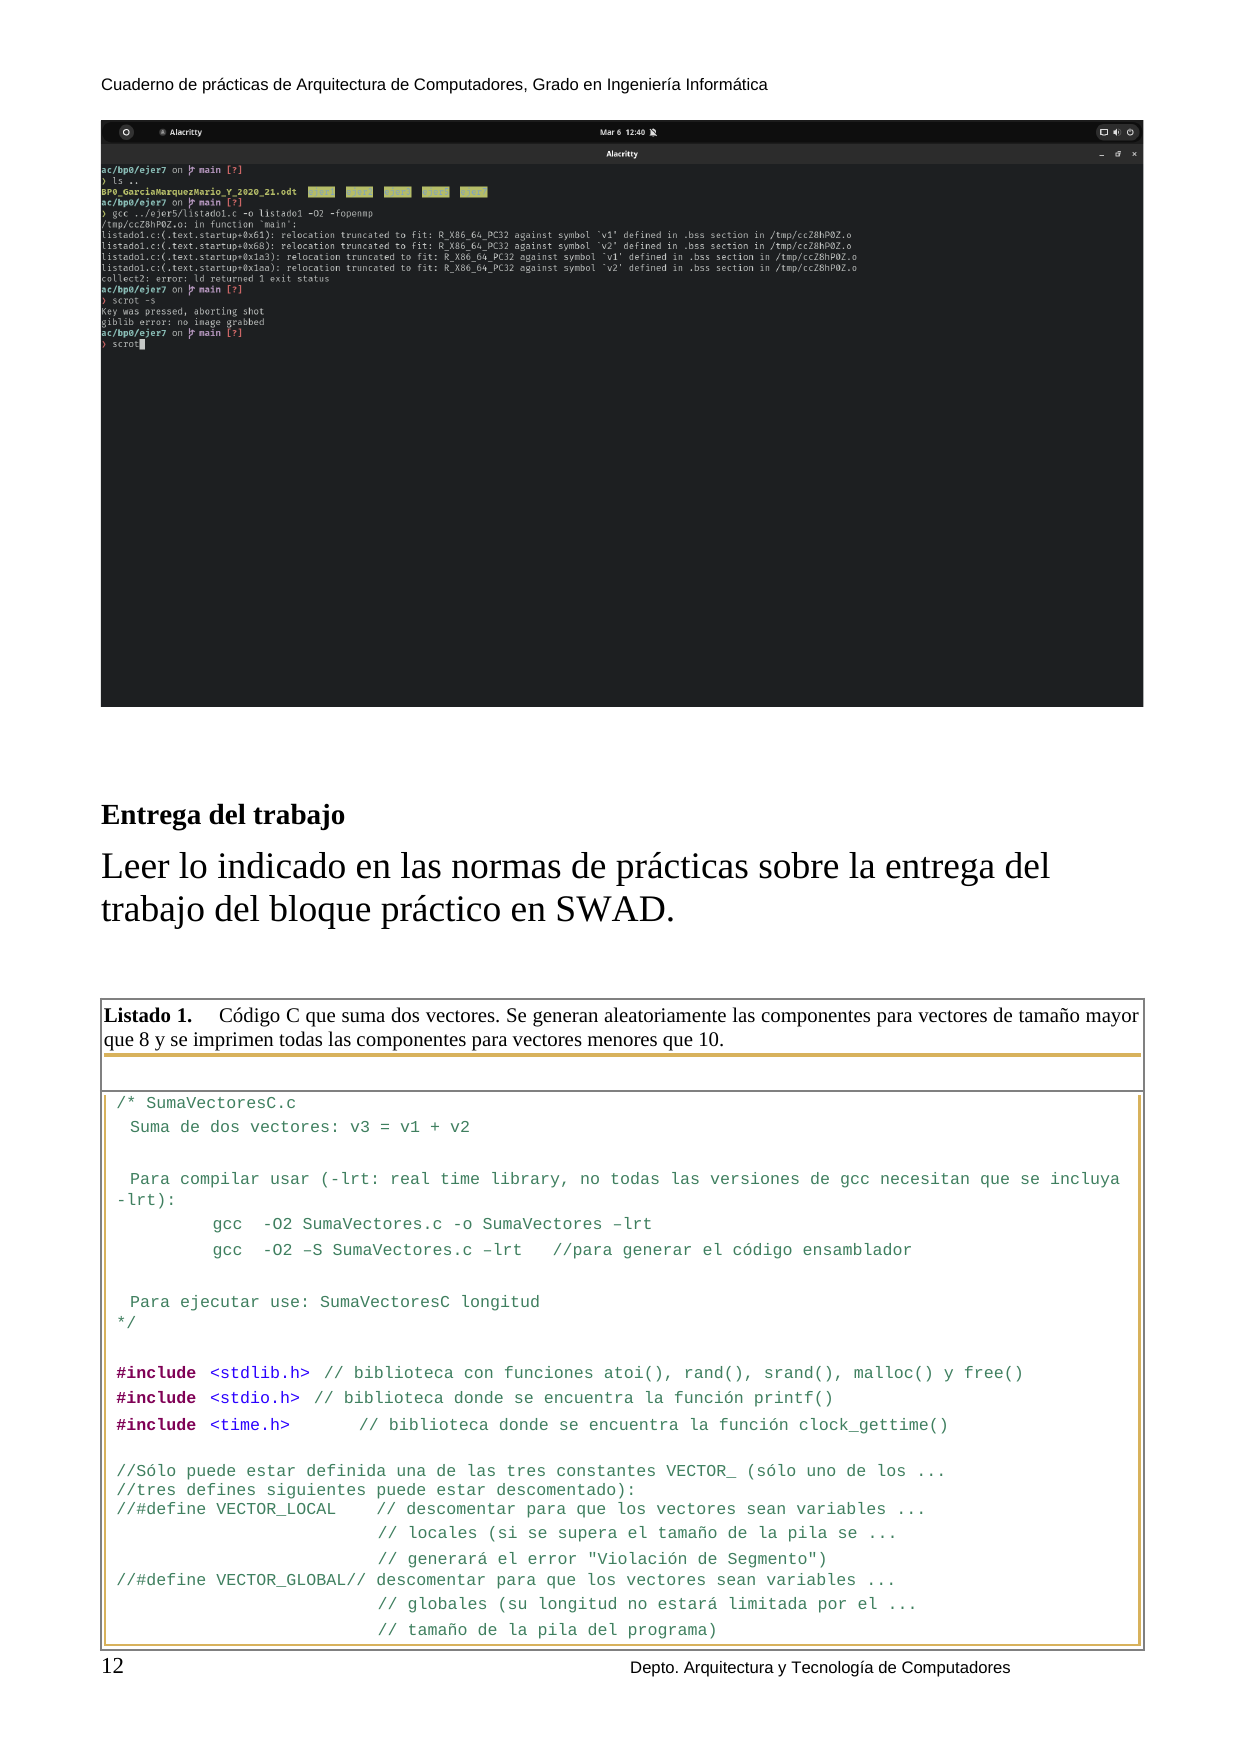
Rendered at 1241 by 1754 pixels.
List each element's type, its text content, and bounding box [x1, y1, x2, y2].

table_cell /* SumaVectoresC.c Suma de dos vectores: v3 = v1 + v2 Para compilar usar (-lrt: real time library, no todas las versiones de gcc necesitan que se incluya -lrt): gcc -O2 SumaVectores.c -o SumaVectores –lrt gcc -O2 –S SumaVectores.c –lrt //para generar el código ensamblador Para ejecutar use: SumaVectoresC longitud */ #include <stdlib.h> // biblioteca con funciones atoi(), rand(), srand(), malloc() y free() #include <stdio.h> // biblioteca donde se encuentra la función printf() #include <time.h> // biblioteca donde se encuentra la función clock_gettime() //Sólo puede estar definida una de las tres constantes VECTOR_ (sólo uno de los ... //tres defines siguientes puede estar descomentado): //#define VECTOR_LOCAL // descomentar para que los vectores sean variables ... // locales (si se supera el tamaño de la pila se ... // generará el error "Violación de Segmento") //#define VECTOR_GLOBAL// descomentar para que los vectores sean variables ... // globales (su longitud no estará limitada por el ... // tamaño de la pila del programa) [102, 1092, 1143, 1649]
picture [100, 120, 1144, 707]
subtitle Entrega del trabajo [101, 797, 1143, 831]
table_header Listado 1. Código C que suma dos vectores. Se generan aleatoriamente las componentes para vectores de tamaño mayor que 8 y se imprimen todas las componentes para vectores menores que 10. [102, 1000, 1143, 1090]
text Leer lo indicado en las normas de prácticas sobre la entrega del trabajo del bloque práctico en SWAD. [101, 843, 1143, 929]
